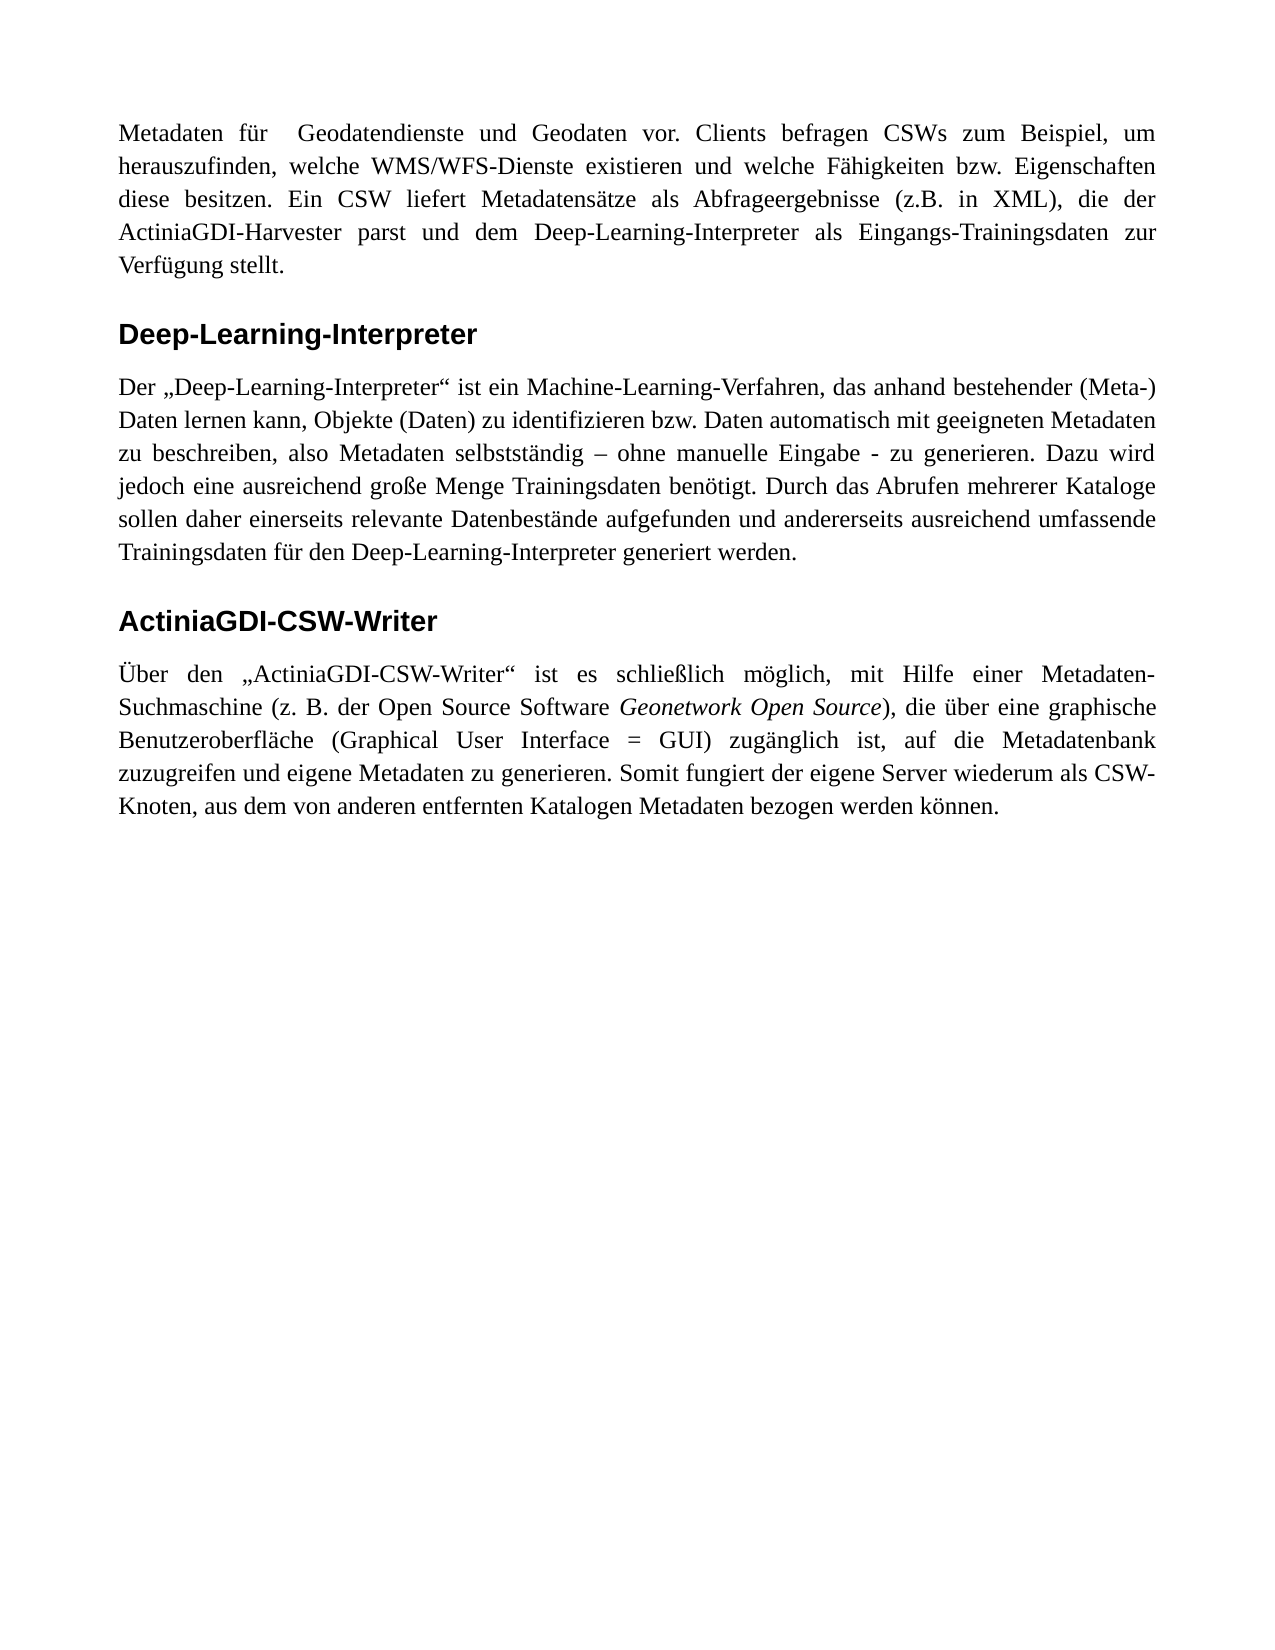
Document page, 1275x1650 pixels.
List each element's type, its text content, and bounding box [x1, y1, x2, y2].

text Metadaten für Geodatendienste und Geodaten vor. Clients befragen CSWs zum Beispiel, um herauszufinden, welche WMS/WFS-Dienste existieren und welche Fähigkeiten bzw. Eigenschaften diese besitzen. Ein CSW liefert Metadatensätze als Abfrageergebnisse (z.B. in XML), die der ActiniaGDI-Harvester parst und dem Deep-Learning-Interpreter als Eingangs-Trainingsdaten zur Verfügung stellt. [118, 118, 1157, 279]
text Der „Deep-Learning-Interpreter“ ist ein Machine-Learning-Verfahren, das anhand bestehender (Meta-) Daten lernen kann, Objekte (Daten) zu identifizieren bzw. Daten automatisch mit geeigneten Metadaten zu beschreiben, also Metadaten selbstständig – ohne manuelle Eingabe - zu generieren. Dazu wird jedoch eine ausreichend große Menge Trainingsdaten benötigt. Durch das Abrufen mehrerer Kataloge sollen daher einerseits relevante Datenbestände aufgefunden und andererseits ausreichend umfassende Trainingsdaten für den Deep-Learning-Interpreter generiert werden. [118, 372, 1157, 566]
subtitle ActiniaGDI-CSW-Writer [118, 604, 1157, 637]
subtitle Deep-Learning-Interpreter [118, 317, 1157, 351]
text Über den „ActiniaGDI-CSW-Writer“ ist es schließlich möglich, mit Hilfe einer Metadaten-Suchmaschine (z. B. der Open Source Software Geonetwork Open Source), die über eine graphische Benutzeroberfläche (Graphical User Interface = GUI) zugänglich ist, auf die Metadatenbank zuzugreifen und eigene Metadaten zu generieren. Somit fungiert der eigene Server wiederum als CSW-Knoten, aus dem von anderen entfernten Katalogen Metadaten bezogen werden können. [118, 659, 1157, 820]
